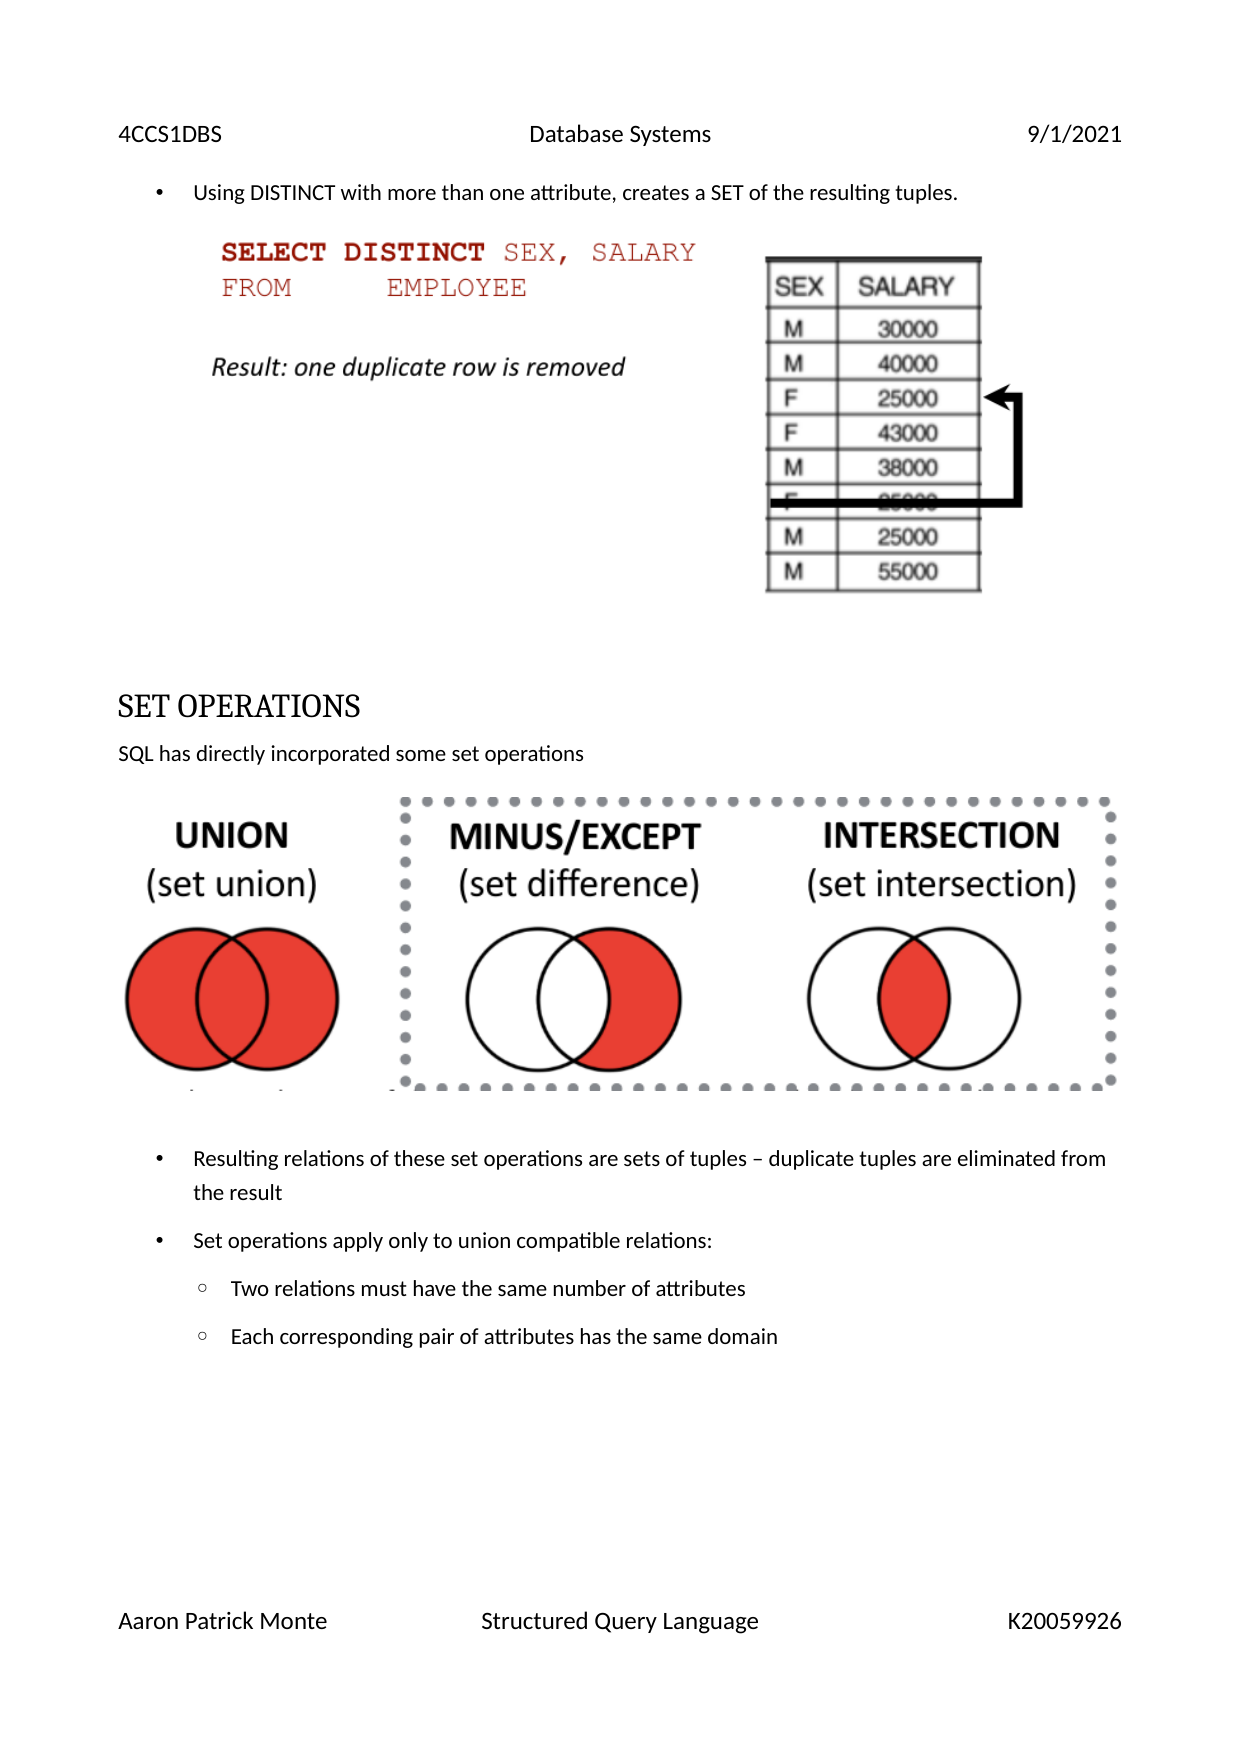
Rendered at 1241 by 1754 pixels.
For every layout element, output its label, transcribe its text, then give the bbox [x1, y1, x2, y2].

list Two relations must have the same number of attributes [193, 1274, 1122, 1302]
list Set operations apply only to union compatible relations: [156, 1226, 1122, 1254]
picture [201, 222, 1039, 614]
list Using DISTINCT with more than one attribute, creates a SET of the resulting tuples. [156, 178, 1122, 206]
list Resulting relations of these set operations are sets of tuples – duplicate tuples are eliminated from the result [156, 1144, 1122, 1206]
text SQL has directly incorporated some set operations [118, 739, 1122, 767]
subtitle Set Operations [118, 688, 1122, 726]
picture [118, 797, 1123, 1091]
list Each corresponding pair of attributes has the same domain [193, 1322, 1122, 1350]
